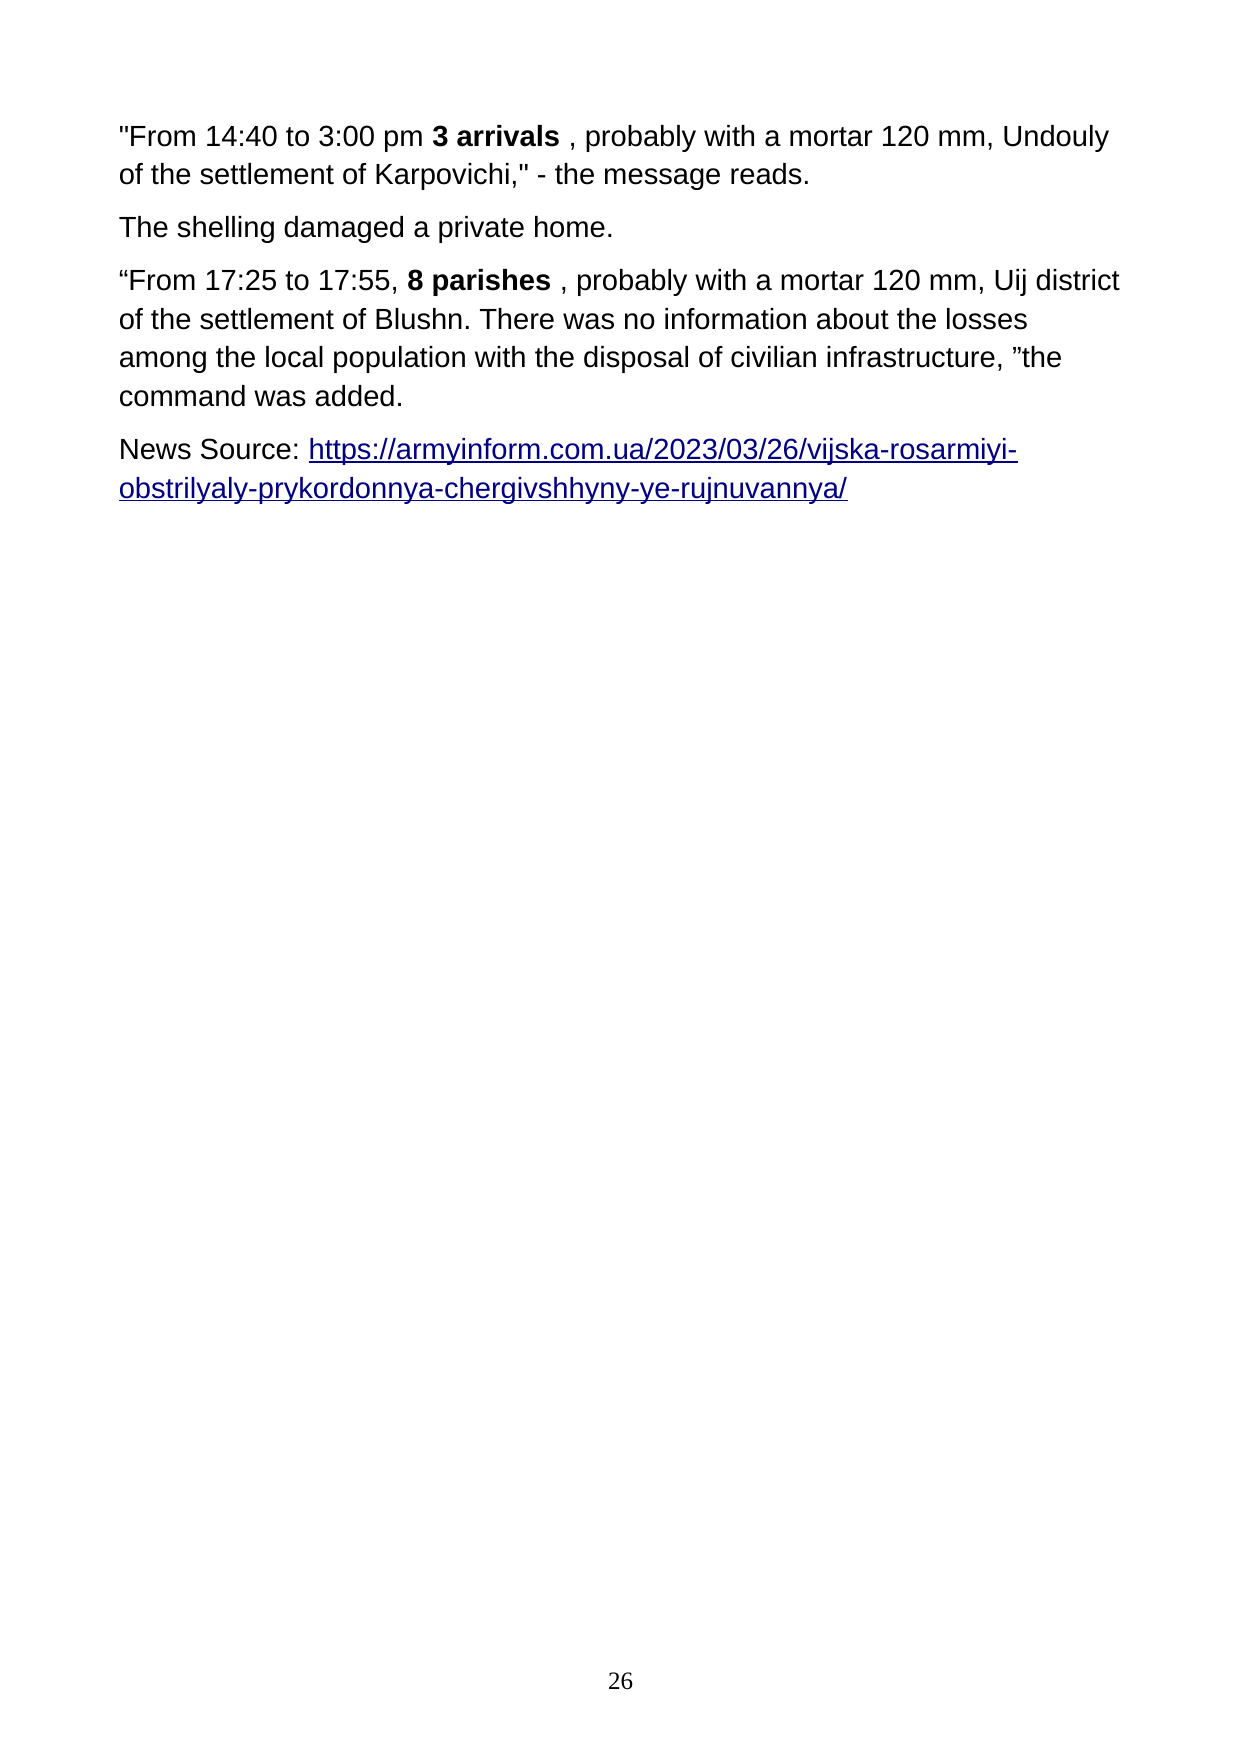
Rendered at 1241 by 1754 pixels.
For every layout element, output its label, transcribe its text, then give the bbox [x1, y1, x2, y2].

text The shelling damaged a private home. [118, 210, 1122, 244]
text “From 17:25 to 17:55, 8 parishes , probably with a mortar 120 mm, Uij district of the settlement of Blushn. There was no information about the losses among the local population with the disposal of civilian infrastructure, ”the command was added. [118, 263, 1122, 412]
text "From 14:40 to 3:00 pm 3 arrivals , probably with a mortar 120 mm, Undouly of the settlement of Karpovichi," - the message reads. [118, 118, 1122, 191]
text News Source: https://armyinform.com.ua/2023/03/26/vijska-rosarmiyi-obstrilyaly-prykordonnya-chergivshhyny-ye-rujnuvannya/ [118, 432, 1122, 504]
